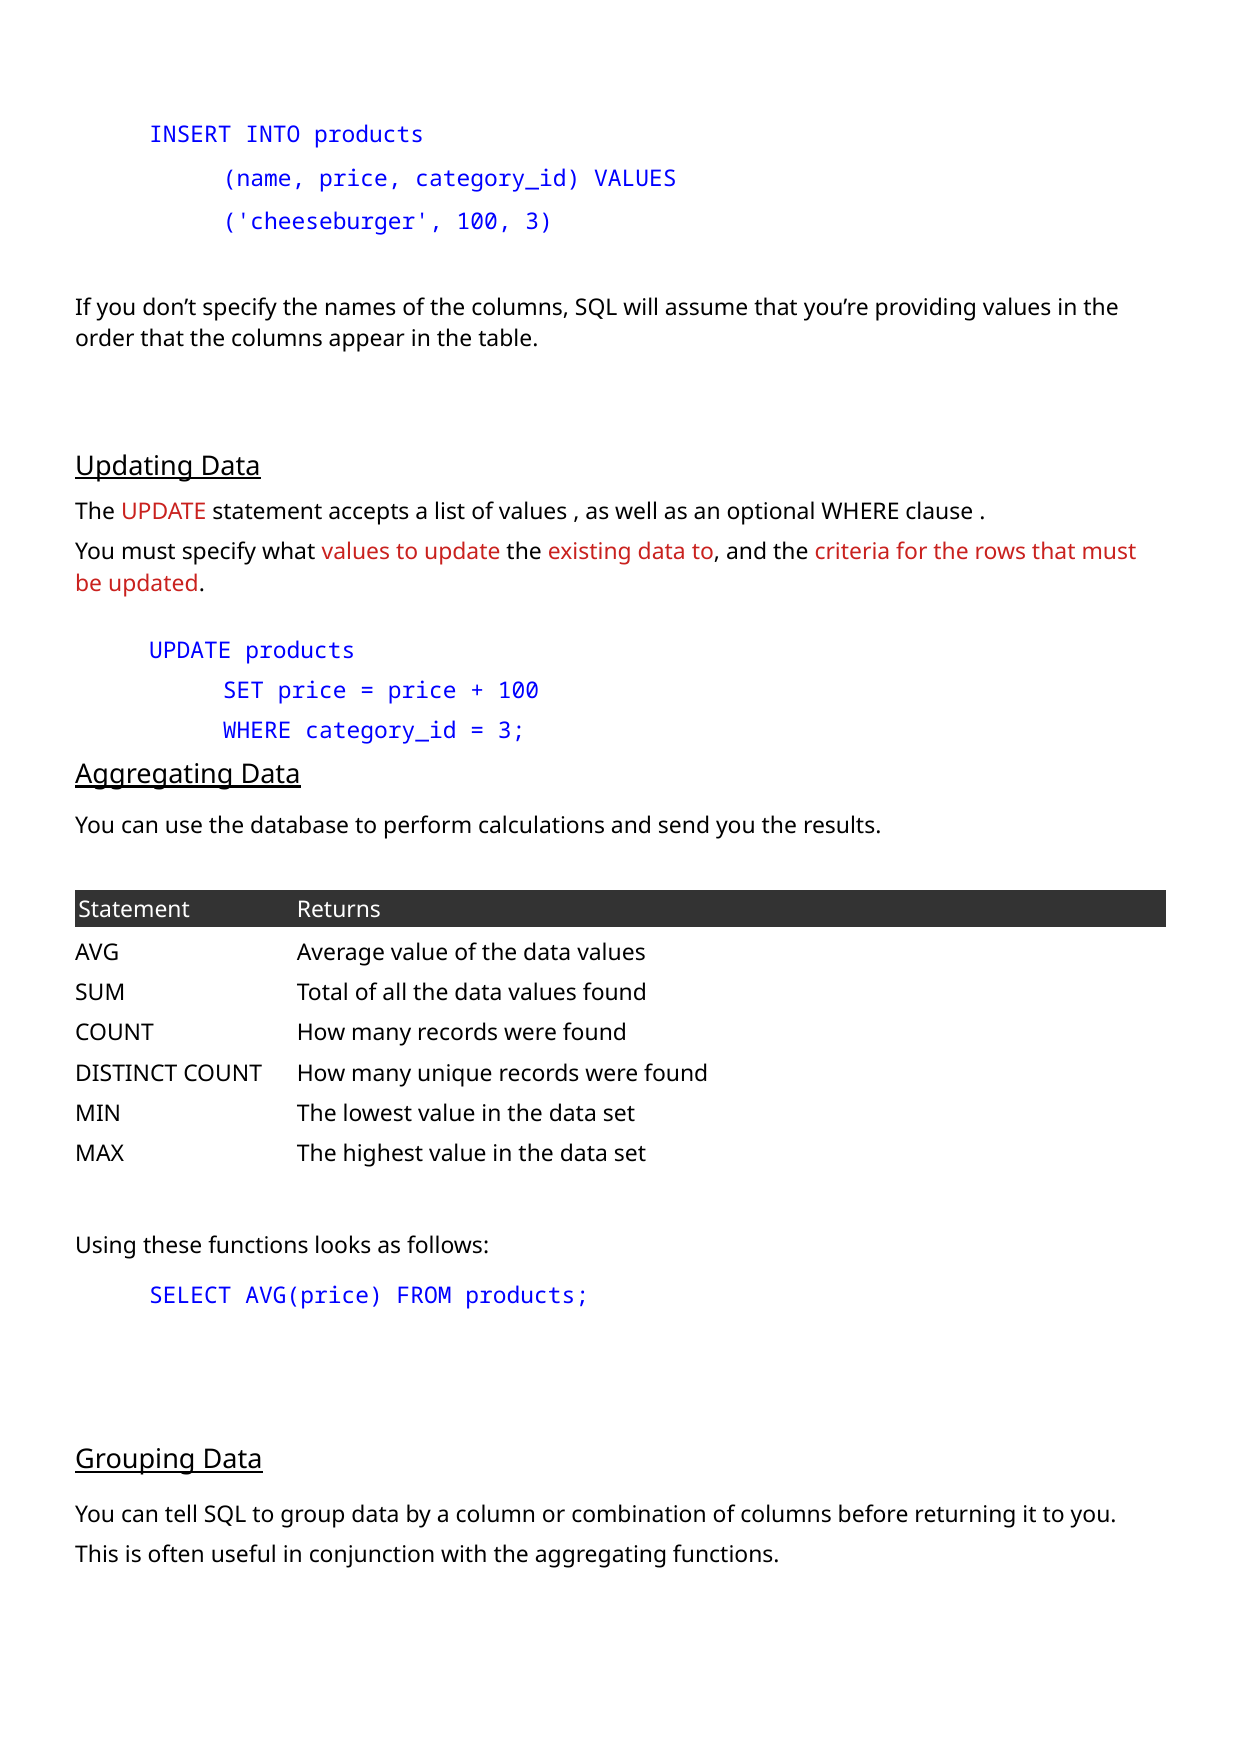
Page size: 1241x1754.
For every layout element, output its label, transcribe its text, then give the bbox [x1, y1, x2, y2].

text DISTINCT COUNT How many unique records were found [75, 1057, 1166, 1088]
text Using these functions looks as follows: [75, 1229, 1166, 1261]
text UPDATE products [75, 634, 1166, 665]
text INSERT INTO products [75, 118, 1166, 149]
text You must specify what values to update the existing data to, and the criteria for the rows that must be updated. [75, 535, 1166, 598]
text SELECT AVG(price) FROM products; [75, 1279, 1166, 1310]
text You can tell SQL to group data by a column or combination of columns before returning it to you. [75, 1497, 1166, 1529]
text ('cheeseburger', 100, 3) [75, 205, 1166, 236]
text You can use the database to perform calculations and send you the results. [75, 809, 1166, 841]
text SET price = price + 100 [75, 674, 1166, 705]
text SUM Total of all the data values found [75, 976, 1166, 1007]
text COUNT How many records were found [75, 1016, 1166, 1048]
text Grouping Data [75, 1439, 1166, 1476]
text This is often useful in conjunction with the aggregating functions. [75, 1538, 1166, 1569]
text AVG Average value of the data values [75, 936, 1166, 967]
text MIN The lowest value in the data set [75, 1097, 1166, 1128]
text WHERE category_id = 3; [75, 714, 1166, 745]
text MAX The highest value in the data set [75, 1137, 1166, 1168]
text Aggregating Data [75, 754, 1166, 791]
text Statement Returns [75, 890, 1166, 927]
text Updating Data [75, 446, 1166, 483]
text (name, price, category_id) VALUES [75, 161, 1166, 193]
text If you don’t specify the names of the columns, SQL will assume that you’re providing values in the order that the columns appear in the table. [75, 291, 1166, 354]
text The UPDATE statement accepts a list of values , as well as an optional WHERE clause . [75, 495, 1166, 526]
